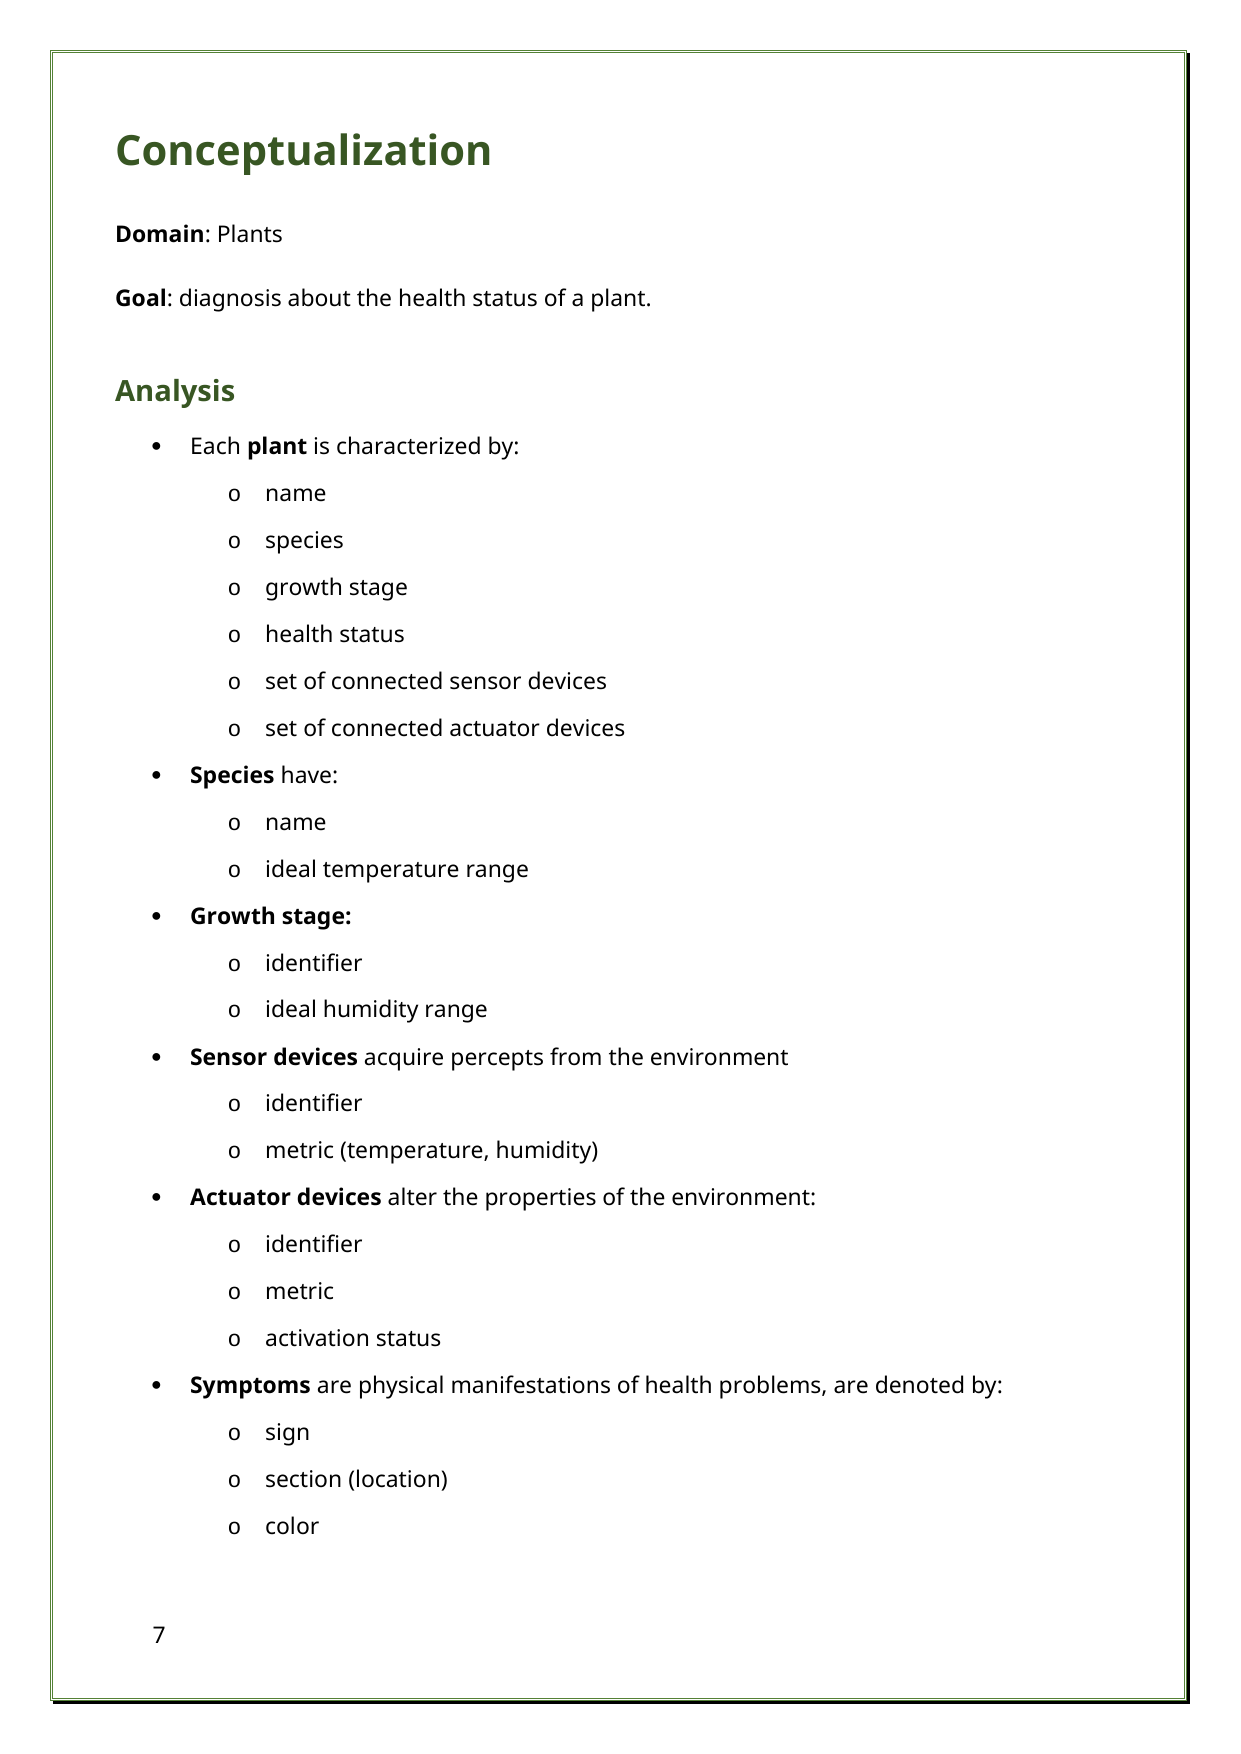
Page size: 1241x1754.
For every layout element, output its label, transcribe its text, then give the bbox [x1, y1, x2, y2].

list name [227, 477, 1122, 508]
list growth stage [227, 571, 1122, 602]
list Sensor devices acquire percepts from the environment [152, 1040, 1122, 1072]
list identifier [227, 1228, 1122, 1259]
list Actuator devices alter the properties of the environment: [152, 1181, 1122, 1212]
list health status [227, 618, 1122, 649]
list section (location) [227, 1463, 1122, 1494]
list sign [227, 1416, 1122, 1447]
subtitle Analysis [115, 371, 1122, 410]
text Domain: Plants [115, 218, 1122, 250]
list Each plant is characterized by: [152, 430, 1122, 461]
list set of connected actuator devices [227, 712, 1122, 743]
list color [227, 1510, 1122, 1541]
list activation status [227, 1322, 1122, 1353]
list name [227, 806, 1122, 837]
list Symptoms are physical manifestations of health problems, are denoted by: [152, 1369, 1122, 1400]
list identifier [227, 946, 1122, 978]
subtitle Conceptualization [115, 121, 1122, 178]
list metric [227, 1275, 1122, 1306]
list set of connected sensor devices [227, 665, 1122, 696]
list metric (temperature, humidity) [227, 1134, 1122, 1166]
text Goal: diagnosis about the health status of a plant. [115, 282, 1122, 313]
list species [227, 524, 1122, 555]
list ideal humidity range [227, 993, 1122, 1025]
list ideal temperature range [227, 853, 1122, 884]
list Growth stage: [152, 899, 1122, 931]
list Species have: [152, 759, 1122, 790]
list identifier [227, 1087, 1122, 1119]
